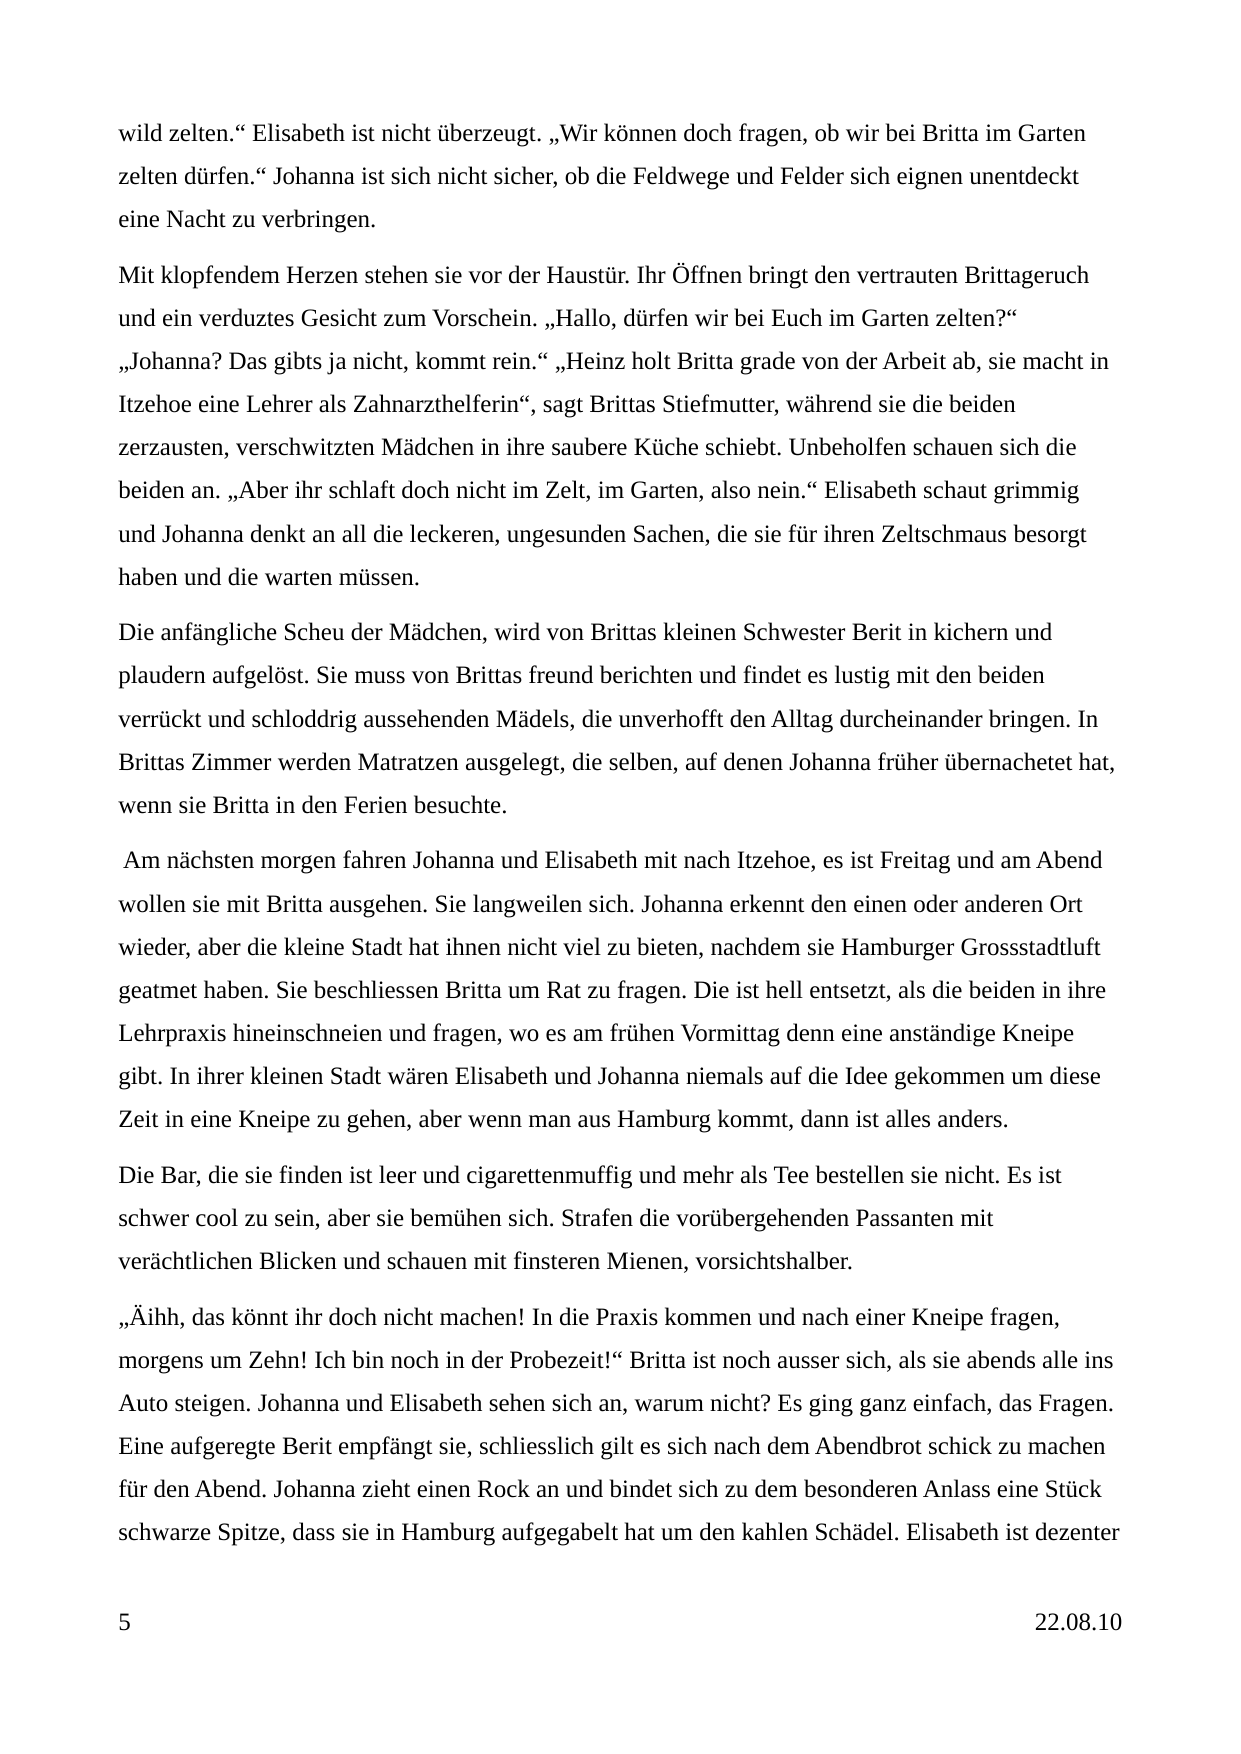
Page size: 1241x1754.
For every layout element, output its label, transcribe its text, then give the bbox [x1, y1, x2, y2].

text Mit klopfendem Herzen stehen sie vor der Haustür. Ihr Öffnen bringt den vertrauten Brittageruch und ein verduztes Gesicht zum Vorschein. „Hallo, dürfen wir bei Euch im Garten zelten?“ „Johanna? Das gibts ja nicht, kommt rein.“ „Heinz holt Britta grade von der Arbeit ab, sie macht in Itzehoe eine Lehrer als Zahnarzthelferin“, sagt Brittas Stiefmutter, während sie die beiden zerzausten, verschwitzten Mädchen in ihre saubere Küche schiebt. Unbeholfen schauen sich die beiden an. „Aber ihr schlaft doch nicht im Zelt, im Garten, also nein.“ Elisabeth schaut grimmig und Johanna denkt an all die leckeren, ungesunden Sachen, die sie für ihren Zeltschmaus besorgt haben und die warten müssen. [118, 260, 1122, 591]
text Die Bar, die sie finden ist leer und cigarettenmuffig und mehr als Tee bestellen sie nicht. Es ist schwer cool zu sein, aber sie bemühen sich. Strafen die vorübergehenden Passanten mit verächtlichen Blicken und schauen mit finsteren Mienen, vorsichtshalber. [118, 1160, 1122, 1275]
text Die anfängliche Scheu der Mädchen, wird von Brittas kleinen Schwester Berit in kichern und plaudern aufgelöst. Sie muss von Brittas freund berichten und findet es lustig mit den beiden verrückt und schloddrig aussehenden Mädels, die unverhofft den Alltag durcheinander bringen. In Brittas Zimmer werden Matratzen ausgelegt, die selben, auf denen Johanna früher übernachetet hat, wenn sie Britta in den Ferien besuchte. [118, 617, 1122, 819]
text Am nächsten morgen fahren Johanna und Elisabeth mit nach Itzehoe, es ist Freitag und am Abend wollen sie mit Britta ausgehen. Sie langweilen sich. Johanna erkennt den einen oder anderen Ort wieder, aber die kleine Stadt hat ihnen nicht viel zu bieten, nachdem sie Hamburger Grossstadtluft geatmet haben. Sie beschliessen Britta um Rat zu fragen. Die ist hell entsetzt, als die beiden in ihre Lehrpraxis hineinschneien und fragen, wo es am frühen Vormittag denn eine anständige Kneipe gibt. In ihrer kleinen Stadt wären Elisabeth und Johanna niemals auf die Idee gekommen um diese Zeit in eine Kneipe zu gehen, aber wenn man aus Hamburg kommt, dann ist alles anders. [118, 846, 1122, 1133]
text wild zelten.“ Elisabeth ist nicht überzeugt. „Wir können doch fragen, ob wir bei Britta im Garten zelten dürfen.“ Johanna ist sich nicht sicher, ob die Feldwege und Felder sich eignen unentdeckt eine Nacht zu verbringen. [118, 118, 1122, 233]
text „Äihh, das könnt ihr doch nicht machen! In die Praxis kommen und nach einer Kneipe fragen, morgens um Zehn! Ich bin noch in der Probezeit!“ Britta ist noch ausser sich, als sie abends alle ins Auto steigen. Johanna und Elisabeth sehen sich an, warum nicht? Es ging ganz einfach, das Fragen. Eine aufgeregte Berit empfängt sie, schliesslich gilt es sich nach dem Abendbrot schick zu machen für den Abend. Johanna zieht einen Rock an und bindet sich zu dem besonderen Anlass eine Stück schwarze Spitze, dass sie in Hamburg aufgegabelt hat um den kahlen Schädel. Elisabeth ist dezenter [118, 1302, 1122, 1546]
